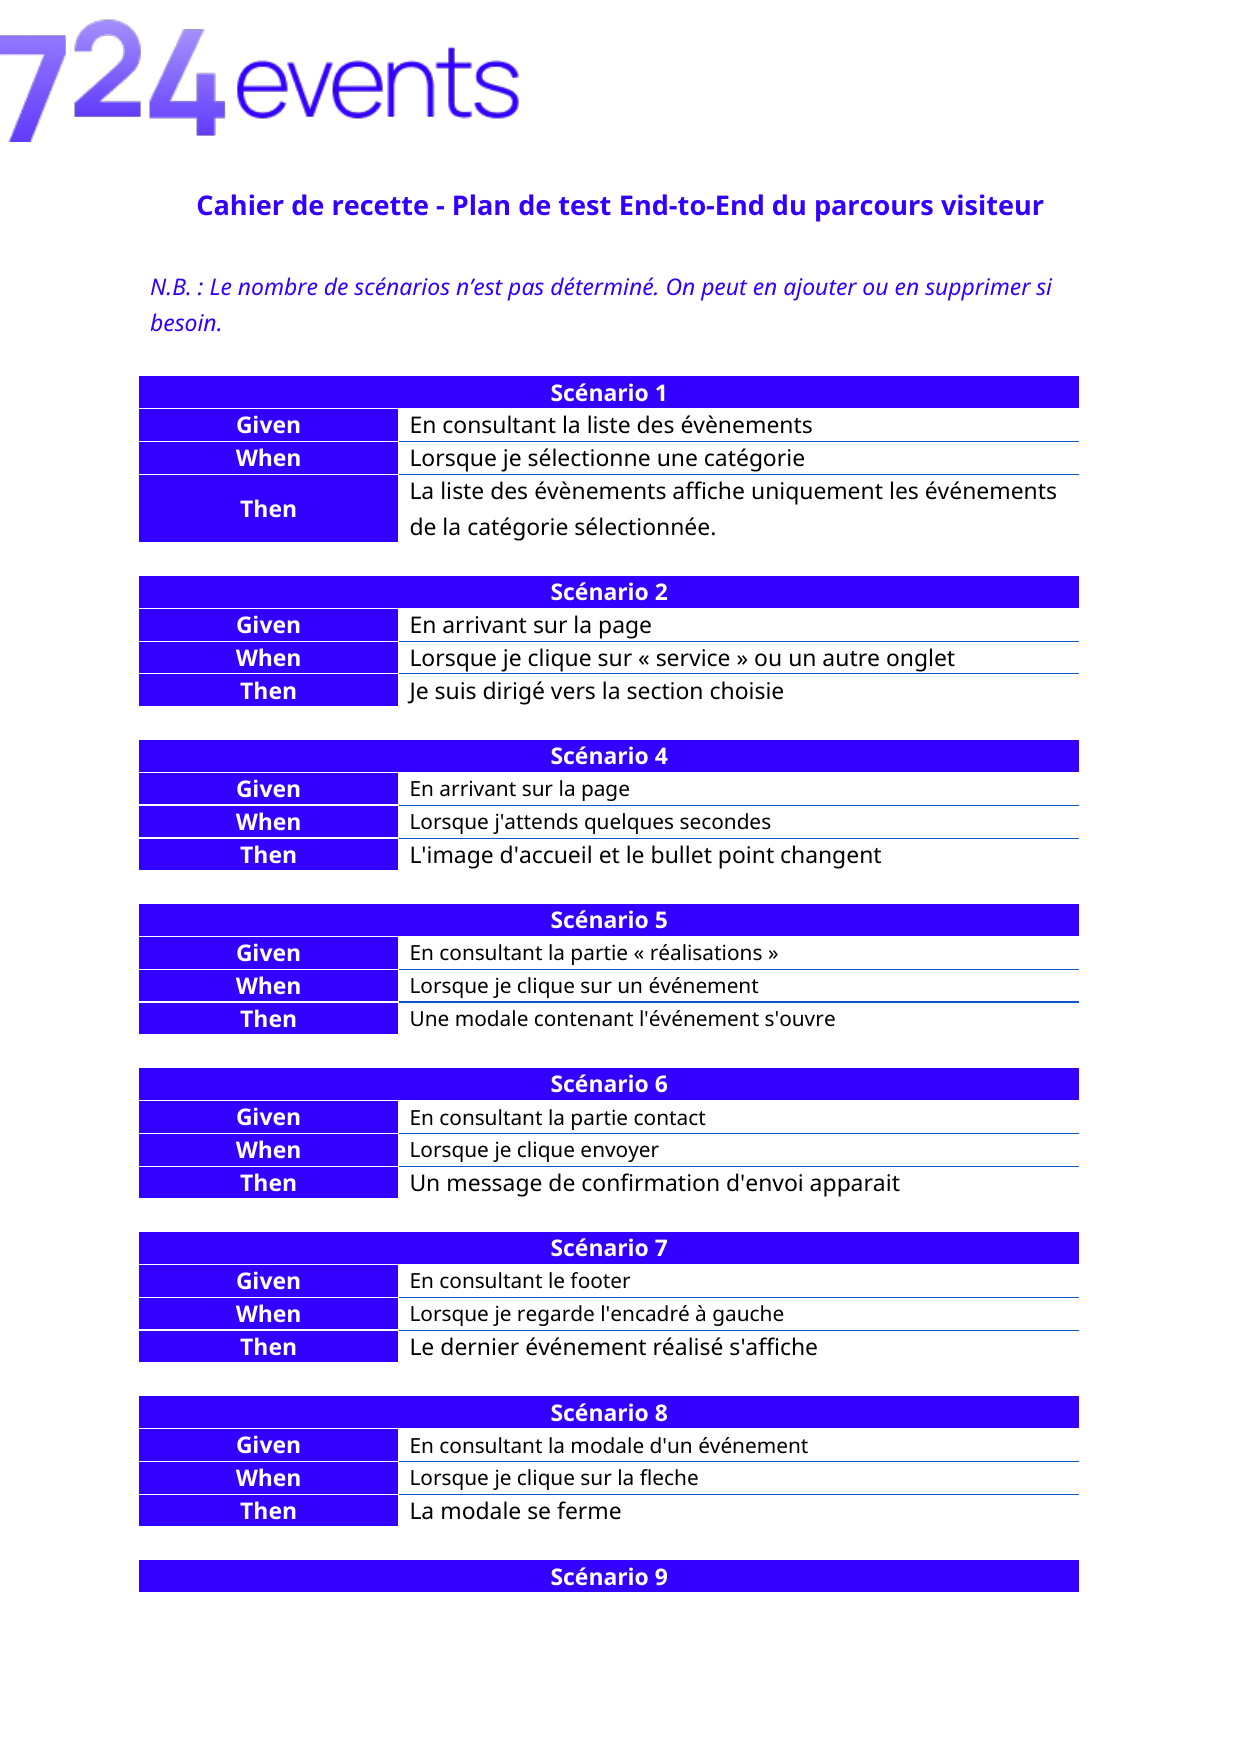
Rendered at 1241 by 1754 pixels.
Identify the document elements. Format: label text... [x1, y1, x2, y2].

table_cell En consultant la partie « réalisations » [399, 937, 1079, 969]
table_cell [139, 871, 398, 903]
table_cell [139, 543, 398, 575]
table_cell When [139, 442, 398, 474]
table_cell When [139, 806, 398, 837]
table_cell Scénario 9 [139, 1560, 1079, 1592]
table_cell En consultant le footer [399, 1265, 1079, 1297]
table_cell Un message de confirmation d'envoi apparait [399, 1167, 1079, 1198]
table_cell Scénario 5 [139, 904, 1079, 936]
picture [0, 0, 519, 142]
table_cell Then [139, 1331, 398, 1362]
table_cell When [139, 970, 398, 1001]
table_cell [399, 1364, 1079, 1395]
table_header [399, 344, 1079, 375]
table_header [139, 344, 398, 375]
table_cell [139, 707, 398, 739]
text N.B. : Le nombre de scénarios n’est pas déterminé. On peut en ajouter ou en supprimer si besoin. [150, 271, 1090, 338]
table_cell Given [139, 609, 398, 641]
table_cell When [139, 1298, 398, 1329]
table_cell Je suis dirigé vers la section choisie [399, 674, 1079, 706]
table_cell La liste des évènements affiche uniquement les événements de la catégorie sélectionnée. [399, 475, 1079, 542]
table_cell Given [139, 773, 398, 804]
table_cell La modale se ferme [399, 1495, 1079, 1526]
table_cell Une modale contenant l'événement s'ouvre [399, 1003, 1079, 1034]
table_cell Lorsque je clique sur la fleche [399, 1462, 1079, 1494]
table_cell Given [139, 1429, 398, 1461]
table_cell [399, 1528, 1079, 1559]
table_cell Scénario 2 [139, 576, 1079, 608]
table_cell [399, 543, 1079, 575]
table_cell Then [139, 1495, 398, 1526]
table_cell Scénario 7 [139, 1232, 1079, 1264]
table_cell Lorsque je clique sur « service » ou un autre onglet [399, 642, 1079, 673]
table_cell Scénario 8 [139, 1396, 1079, 1428]
table_cell Scénario 4 [139, 740, 1079, 772]
table_cell Then [139, 1167, 398, 1198]
table_cell Scénario 1 [139, 376, 1079, 408]
table_cell When [139, 642, 398, 673]
table_cell [399, 1199, 1079, 1231]
table_cell Given [139, 937, 398, 969]
table_cell Lorsque je clique envoyer [399, 1134, 1079, 1166]
table_cell Scénario 6 [139, 1068, 1079, 1100]
table_cell Then [139, 475, 398, 542]
table_cell En consultant la liste des évènements [399, 409, 1079, 441]
table_cell Given [139, 409, 398, 441]
table_cell [139, 1528, 398, 1559]
table_cell Le dernier événement réalisé s'affiche [399, 1331, 1079, 1362]
table_cell [139, 1035, 398, 1067]
table_cell [139, 1199, 398, 1231]
table_cell En arrivant sur la page [399, 773, 1079, 804]
table_cell [399, 707, 1079, 739]
table_cell Lorsque je sélectionne une catégorie [399, 442, 1079, 474]
table_cell Then [139, 1003, 398, 1034]
table_cell Lorsque je clique sur un événement [399, 970, 1079, 1001]
table_cell [399, 871, 1079, 903]
table_cell Lorsque j'attends quelques secondes [399, 806, 1079, 837]
table_cell [139, 1364, 398, 1395]
table_cell En consultant la partie contact [399, 1101, 1079, 1133]
text Cahier de recette - Plan de test End-to-End du parcours visiteur [150, 186, 1090, 223]
table_cell En consultant la modale d'un événement [399, 1429, 1079, 1461]
table_cell En arrivant sur la page [399, 609, 1079, 641]
table_cell Given [139, 1101, 398, 1133]
table_cell Lorsque je regarde l'encadré à gauche [399, 1298, 1079, 1329]
table_cell Then [139, 839, 398, 870]
table_cell Then [139, 674, 398, 706]
table_cell L'image d'accueil et le bullet point changent [399, 839, 1079, 870]
table_cell Given [139, 1265, 398, 1297]
table_cell When [139, 1134, 398, 1166]
table_cell When [139, 1462, 398, 1494]
table_cell [399, 1035, 1079, 1067]
